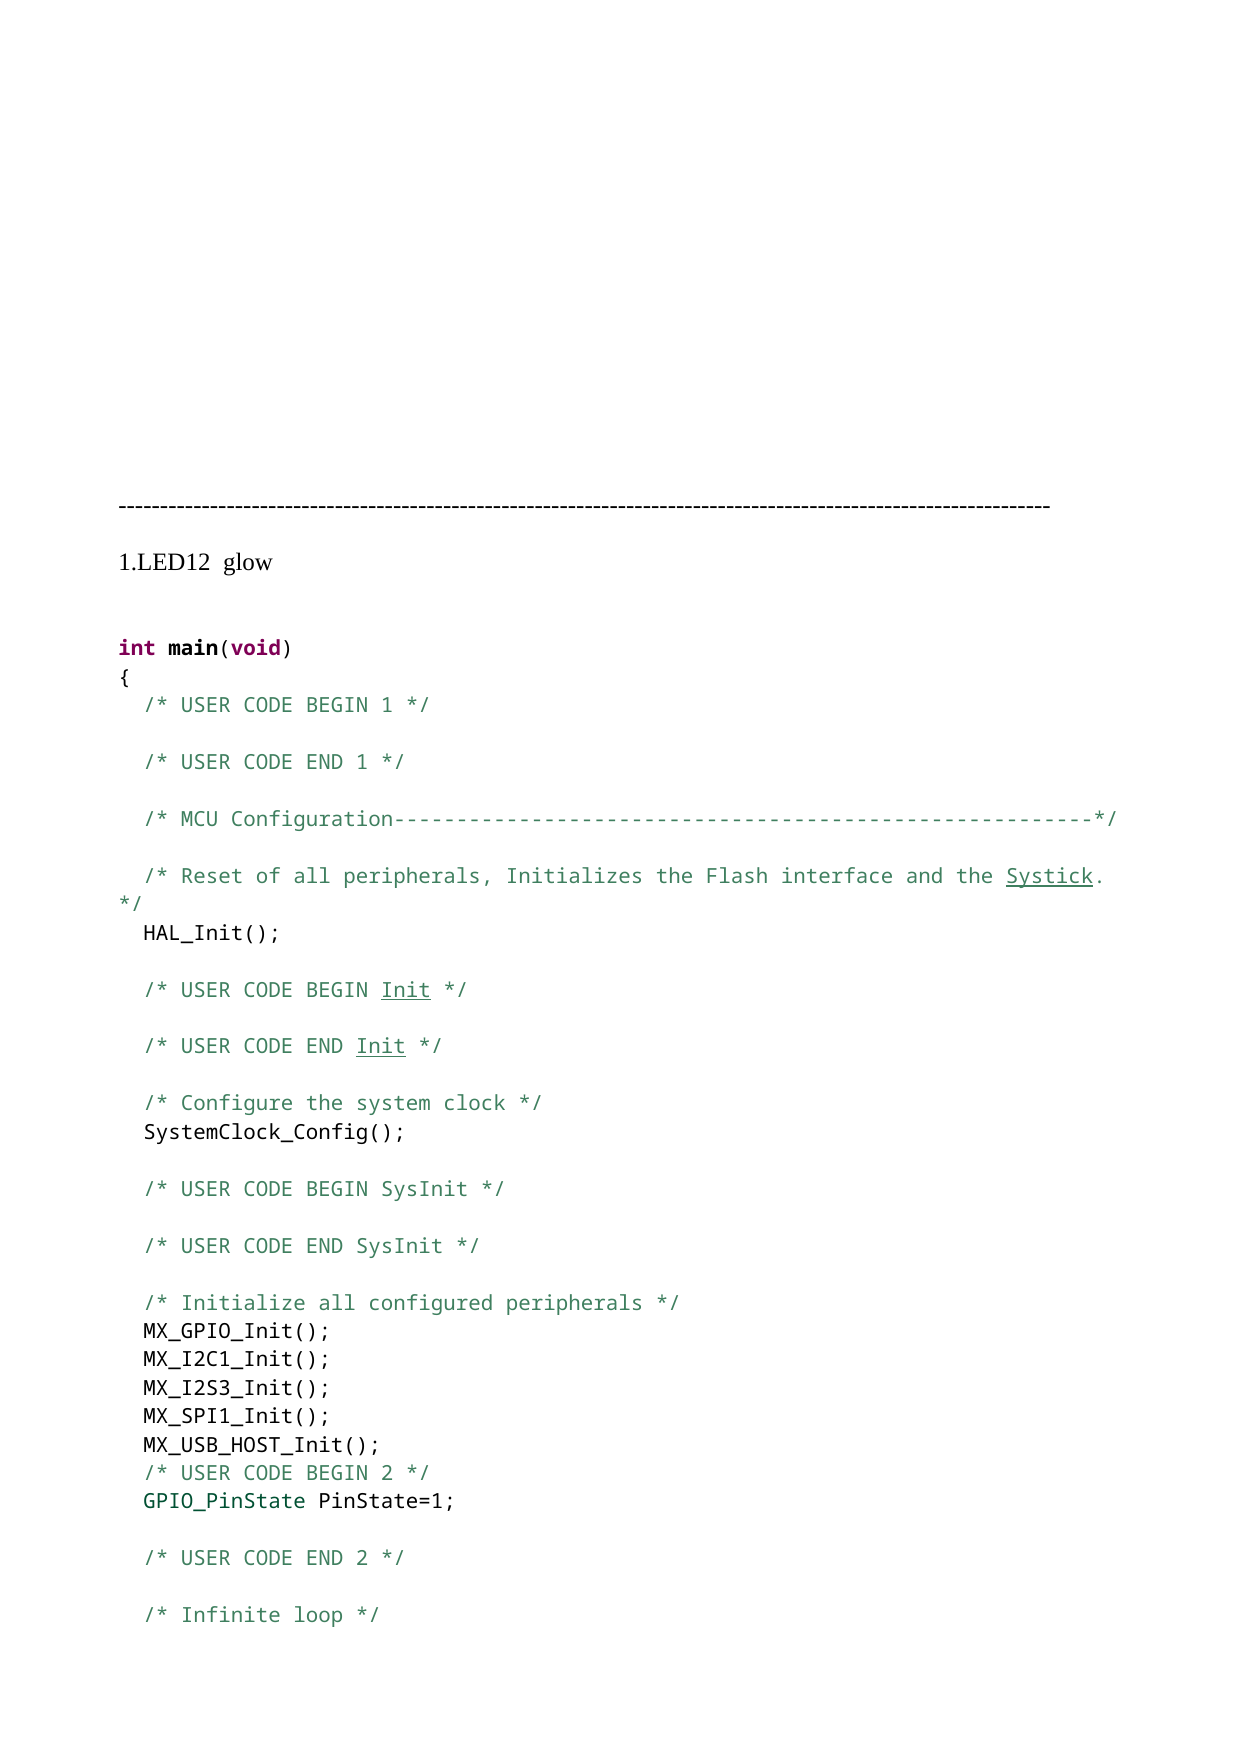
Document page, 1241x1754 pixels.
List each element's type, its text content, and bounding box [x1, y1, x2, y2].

text /* Initialize all configured peripherals */ [118, 1288, 1122, 1316]
text MX_SPI1_Init(); [118, 1401, 1122, 1430]
text MX_USB_HOST_Init(); [118, 1430, 1122, 1458]
text /* Infinite loop */ [118, 1600, 1122, 1629]
text HAL_Init(); [118, 918, 1122, 946]
text MX_GPIO_Init(); [118, 1316, 1122, 1344]
text { [118, 662, 1122, 690]
text /* USER CODE BEGIN SysInit */ [118, 1174, 1122, 1202]
text /* Configure the system clock */ [118, 1088, 1122, 1117]
text 1.LED12 glow [118, 547, 1122, 576]
text /* MCU Configuration--------------------------------------------------------*/ [118, 804, 1122, 833]
text MX_I2S3_Init(); [118, 1373, 1122, 1401]
text /* USER CODE END Init */ [118, 1032, 1122, 1060]
text /* USER CODE BEGIN Init */ [118, 975, 1122, 1003]
text /* USER CODE END 1 */ [118, 747, 1122, 776]
text ---------------------------------------------------------------------------------------------------------------- [118, 490, 1122, 518]
text GPIO_PinState PinState=1; [118, 1487, 1122, 1515]
text int main(void) [118, 633, 1122, 662]
text SystemClock_Config(); [118, 1117, 1122, 1145]
text /* USER CODE BEGIN 1 */ [118, 690, 1122, 719]
text /* USER CODE BEGIN 2 */ [118, 1458, 1122, 1487]
text /* USER CODE END SysInit */ [118, 1231, 1122, 1259]
text /* USER CODE END 2 */ [118, 1543, 1122, 1572]
text MX_I2C1_Init(); [118, 1344, 1122, 1373]
text /* Reset of all peripherals, Initializes the Flash interface and the Systick. */ [118, 861, 1122, 918]
